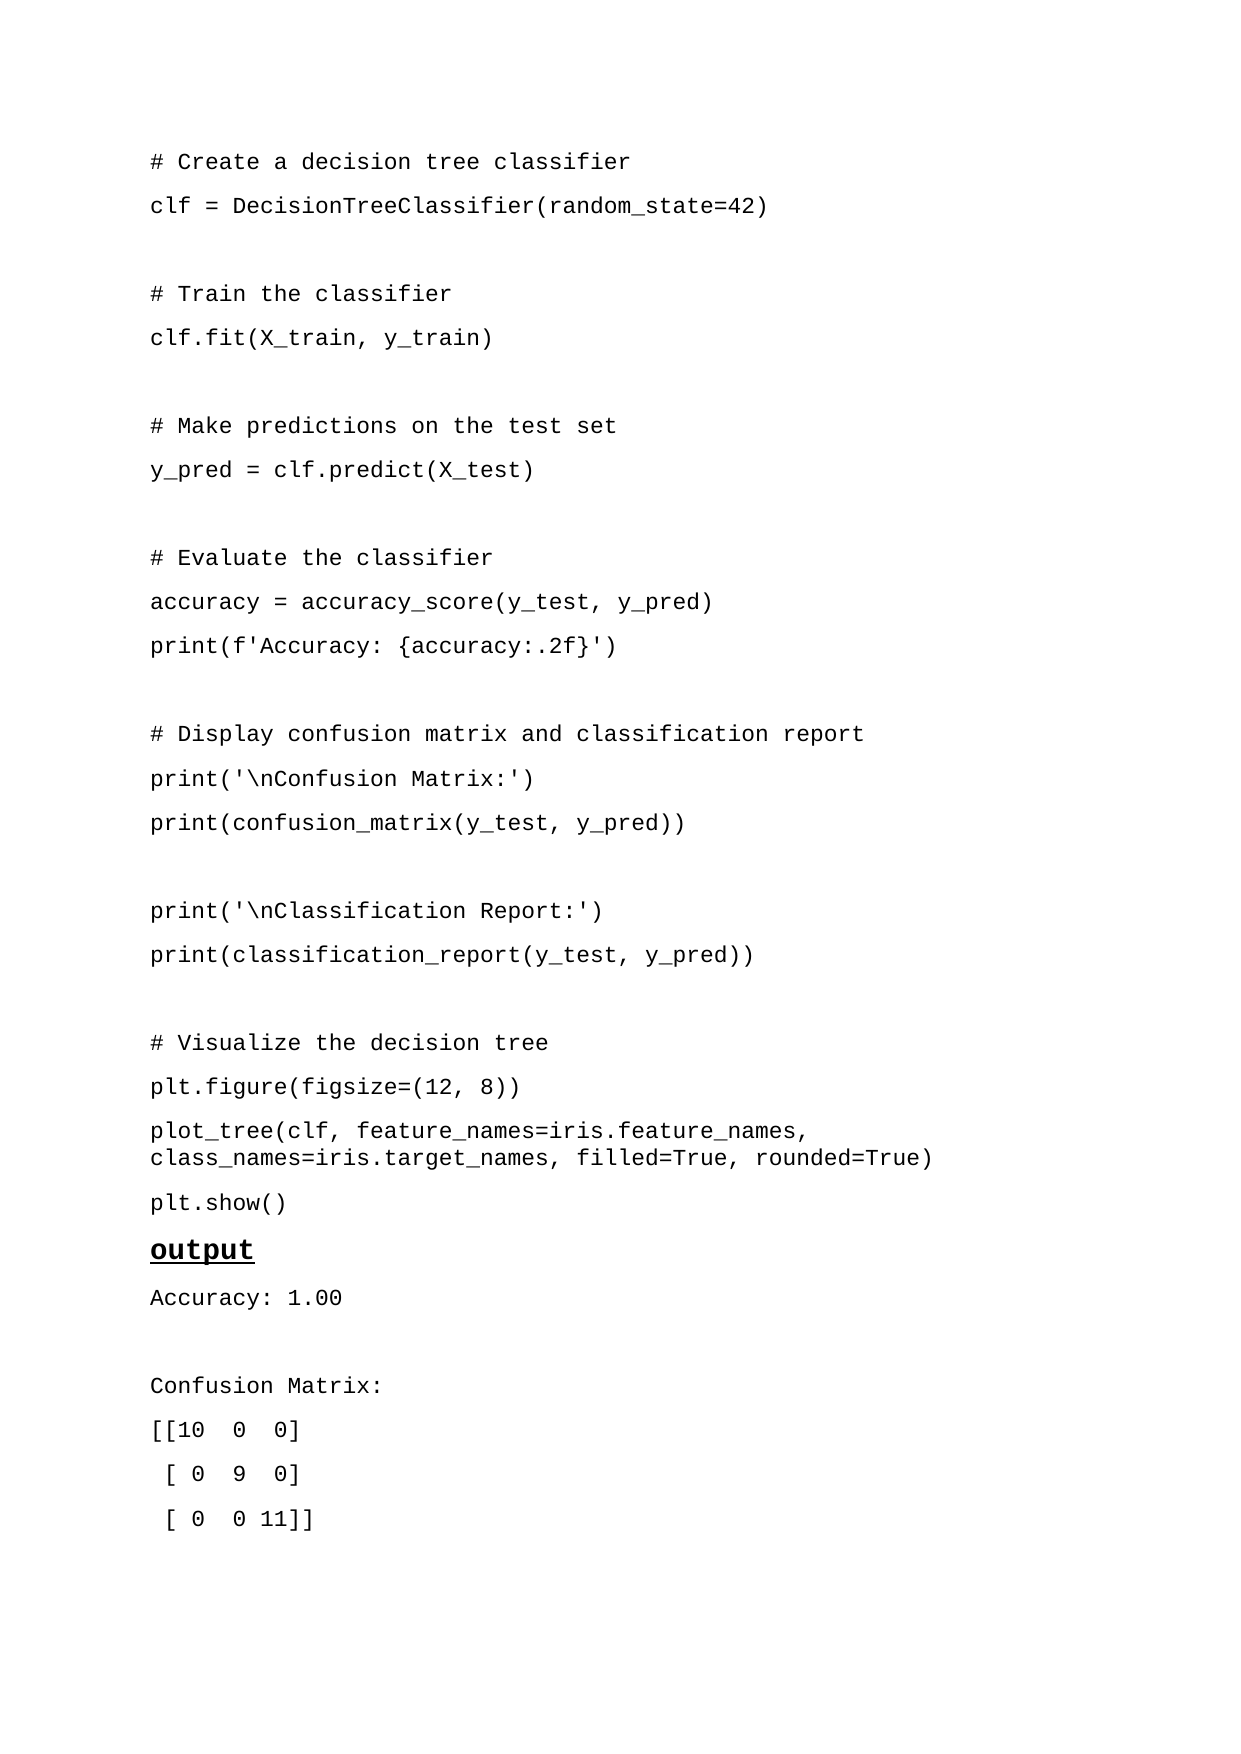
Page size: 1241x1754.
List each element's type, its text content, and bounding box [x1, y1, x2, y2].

text Confusion Matrix: [150, 1375, 1090, 1401]
text plot_tree(clf, feature_names=iris.feature_names, class_names=iris.target_names, filled=True, rounded=True) [150, 1119, 1090, 1173]
text # Evaluate the classifier [150, 547, 1090, 572]
text [[10 0 0] [150, 1419, 1090, 1445]
text # Visualize the decision tree [150, 1031, 1090, 1057]
text plt.figure(figsize=(12, 8)) [150, 1075, 1090, 1101]
text clf = DecisionTreeClassifier(random_state=42) [150, 194, 1090, 220]
text [ 0 0 11]] [150, 1507, 1090, 1533]
text print('\nConfusion Matrix:') [150, 767, 1090, 793]
text clf.fit(X_train, y_train) [150, 326, 1090, 352]
text [ 0 9 0] [150, 1463, 1090, 1489]
text # Make predictions on the test set [150, 414, 1090, 440]
text # Train the classifier [150, 282, 1090, 308]
text Accuracy: 1.00 [150, 1287, 1090, 1312]
text # Create a decision tree classifier [150, 150, 1090, 176]
text y_pred = clf.predict(X_test) [150, 458, 1090, 484]
text output [150, 1235, 1090, 1268]
text print(confusion_matrix(y_test, y_pred)) [150, 811, 1090, 837]
text print(classification_report(y_test, y_pred)) [150, 943, 1090, 969]
text plt.show() [150, 1191, 1090, 1217]
text accuracy = accuracy_score(y_test, y_pred) [150, 591, 1090, 617]
text print(f'Accuracy: {accuracy:.2f}') [150, 635, 1090, 661]
text # Display confusion matrix and classification report [150, 723, 1090, 749]
text print('\nClassification Report:') [150, 899, 1090, 925]
